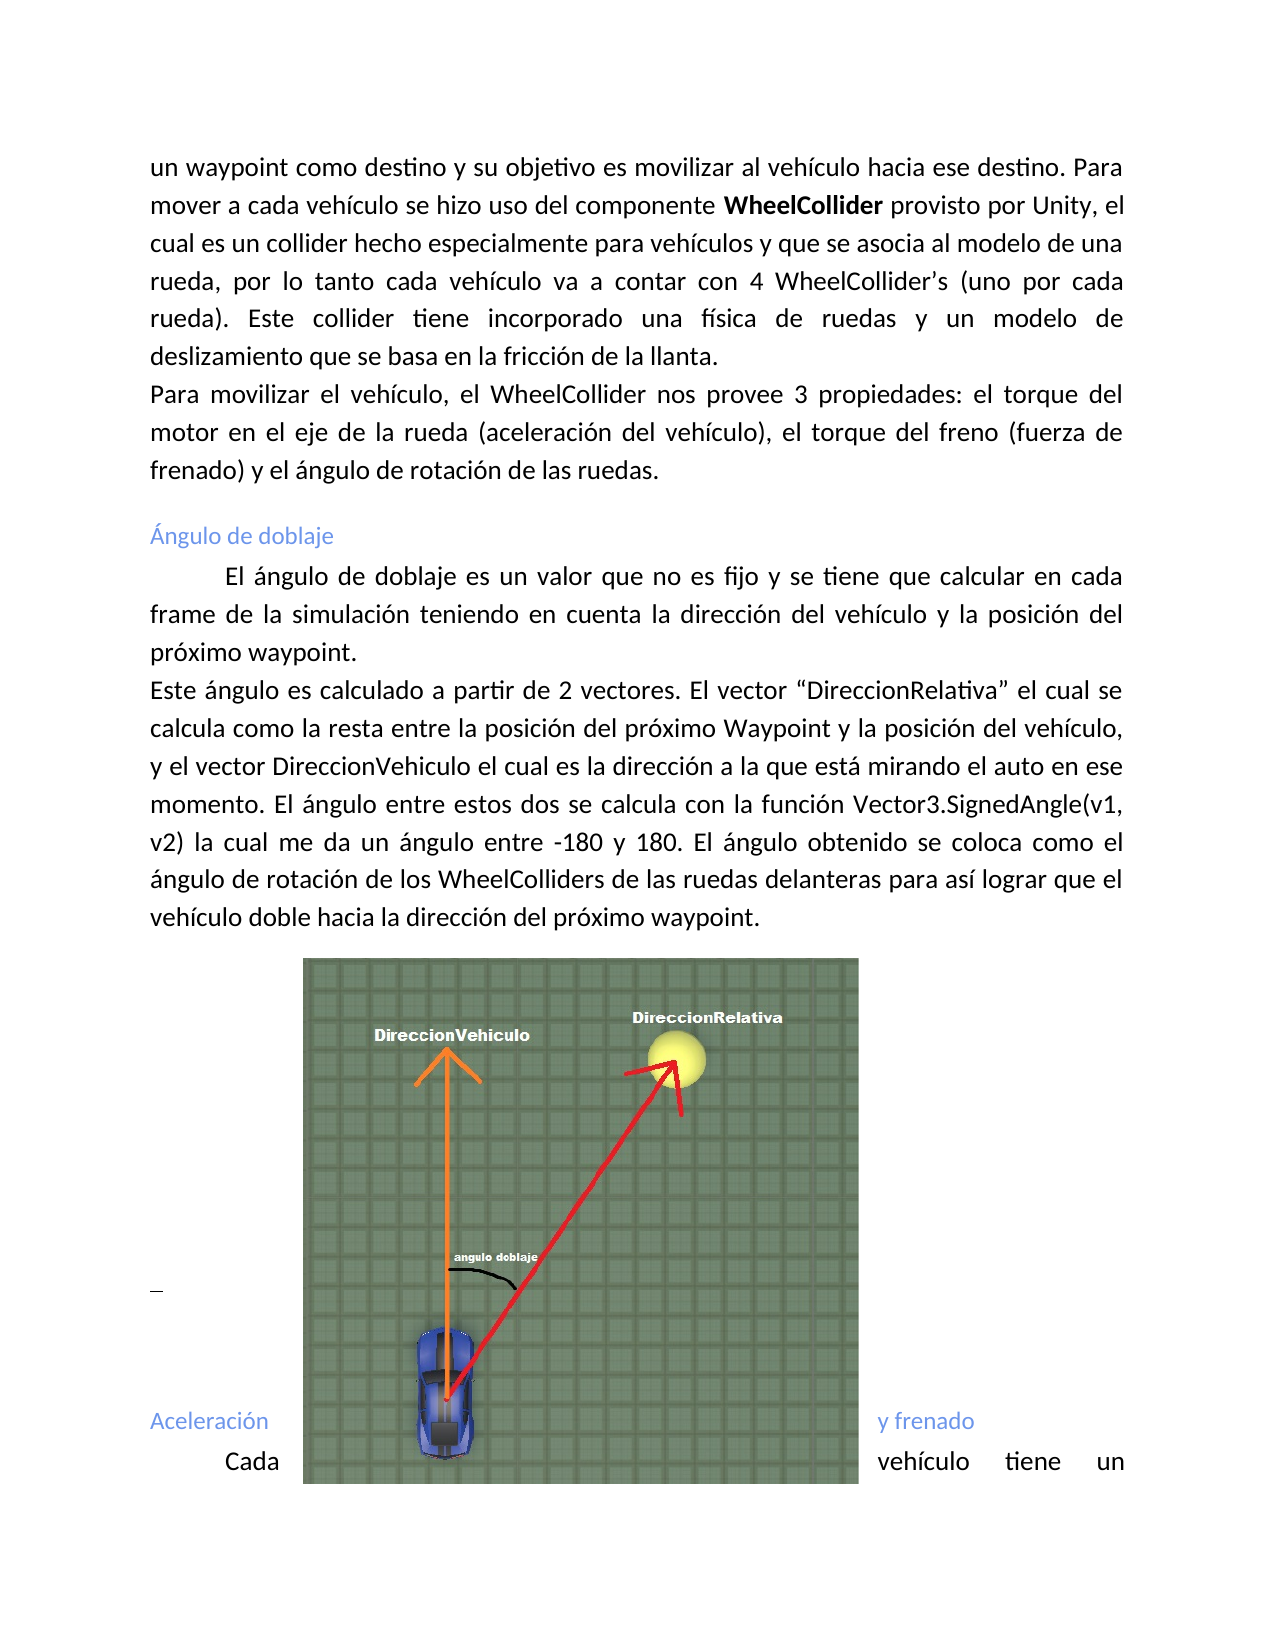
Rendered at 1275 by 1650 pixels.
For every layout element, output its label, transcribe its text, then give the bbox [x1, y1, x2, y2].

text un waypoint como destino y su objetivo es movilizar al vehículo hacia ese destino. Para mover a cada vehículo se hizo uso del componente WheelCollider provisto por Unity, el cual es un collider hecho especialmente para vehículos y que se asocia al modelo de una rueda, por lo tanto cada vehículo va a contar con 4 WheelCollider’s (uno por cada rueda). Este collider tiene incorporado una física de ruedas y un modelo de deslizamiento que se basa en la fricción de la llanta. [150, 150, 1125, 373]
text Para movilizar el vehículo, el WheelCollider nos provee 3 propiedades: el torque del motor en el eje de la rueda (aceleración del vehículo), el torque del freno (fuerza de frenado) y el ángulo de rotación de las ruedas. [150, 377, 1125, 486]
picture [303, 958, 859, 1484]
subtitle Aceleración [150, 1405, 303, 1436]
subtitle Ángulo de doblaje [150, 520, 1125, 551]
subtitle y frenado [859, 1405, 1125, 1436]
text vehículo tiene un [859, 1444, 1125, 1477]
text El ángulo de doblaje es un valor que no es fijo y se tiene que calcular en cada frame de la simulación teniendo en cuenta la dirección del vehículo y la posición del próximo waypoint. [150, 559, 1125, 668]
text Cada [150, 1444, 303, 1477]
text Este ángulo es calculado a partir de 2 vectores. El vector “DireccionRelativa” el cual se calcula como la resta entre la posición del próximo Waypoint y la posición del vehículo, y el vector DireccionVehiculo el cual es la dirección a la que está mirando el auto en ese momento. El ángulo entre estos dos se calcula con la función Vector3.SignedAngle(v1, v2) la cual me da un ángulo entre -180 y 180. El ángulo obtenido se coloca como el ángulo de rotación de los WheelColliders de las ruedas delanteras para así lograr que el vehículo doble hacia la dirección del próximo waypoint. [150, 673, 1125, 933]
